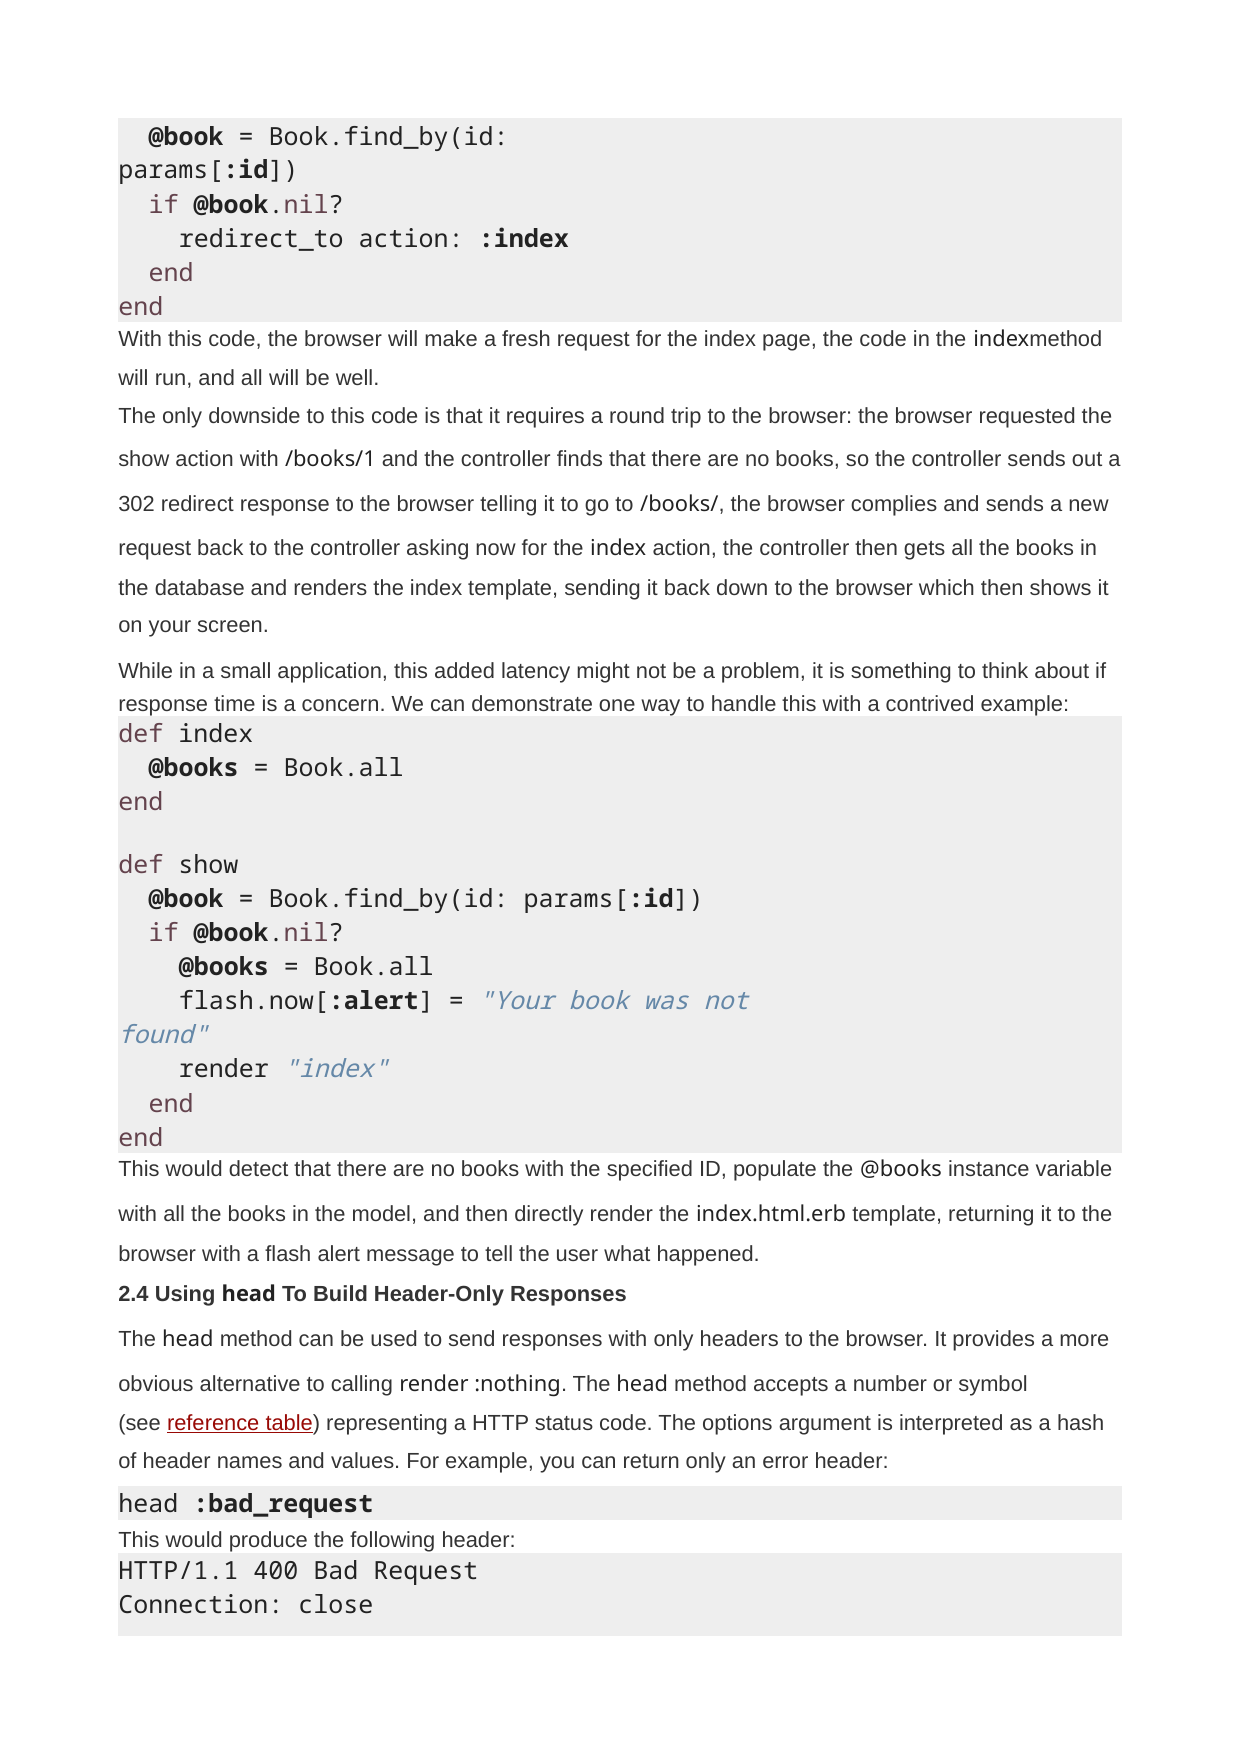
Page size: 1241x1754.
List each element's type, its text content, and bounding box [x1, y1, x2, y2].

text The head method can be used to send responses with only headers to the browser. It provides a more obvious alternative to calling render :nothing. The head method accepts a number or symbol (see reference table) representing a HTTP status code. The options argument is interpreted as a hash of header names and values. For example, you can return only an error header: [118, 1323, 1122, 1473]
text The only downside to this code is that it requires a round trip to the browser: the browser requested the show action with /books/1 and the controller finds that there are no books, so the controller sends out a 302 redirect response to the browser telling it to go to /books/, the browser complies and sends a new request back to the controller asking now for the index action, the controller then gets all the books in the database and renders the index template, sending it back down to the browser which then shows it on your screen. [118, 403, 1122, 638]
table_header head :bad_request [118, 1486, 374, 1520]
text This would produce the following header: [118, 1520, 1122, 1552]
subtitle 2.4 Using head To Build Header-Only Responses [118, 1278, 1122, 1308]
text This would detect that there are no books with the specified ID, populate the @books instance variable with all the books in the model, and then directly render the index.html.erb template, returning it to the browser with a flash alert message to tell the user what happened. [118, 1153, 1122, 1266]
text While in a small application, this added latency might not be a problem, it is something to think about if response time is a concern. We can demonstrate one way to handle this with a contrived example: [118, 650, 1122, 716]
table_header def index @books = Book.all end def show @book = Book.find_by(id: params[:id]) if @book.nil? @books = Book.all flash.now[:alert] = "Your book was not found" render "index" end end [118, 716, 764, 1153]
table_header @book = Book.find_by(id: params[:id]) if @book.nil? redirect_to action: :index end end [118, 118, 648, 322]
table_header HTTP/1.1 400 Bad Request Connection: close [118, 1553, 790, 1621]
text With this code, the browser will make a fresh request for the index page, the code in the indexmethod will run, and all will be well. [118, 322, 1122, 390]
